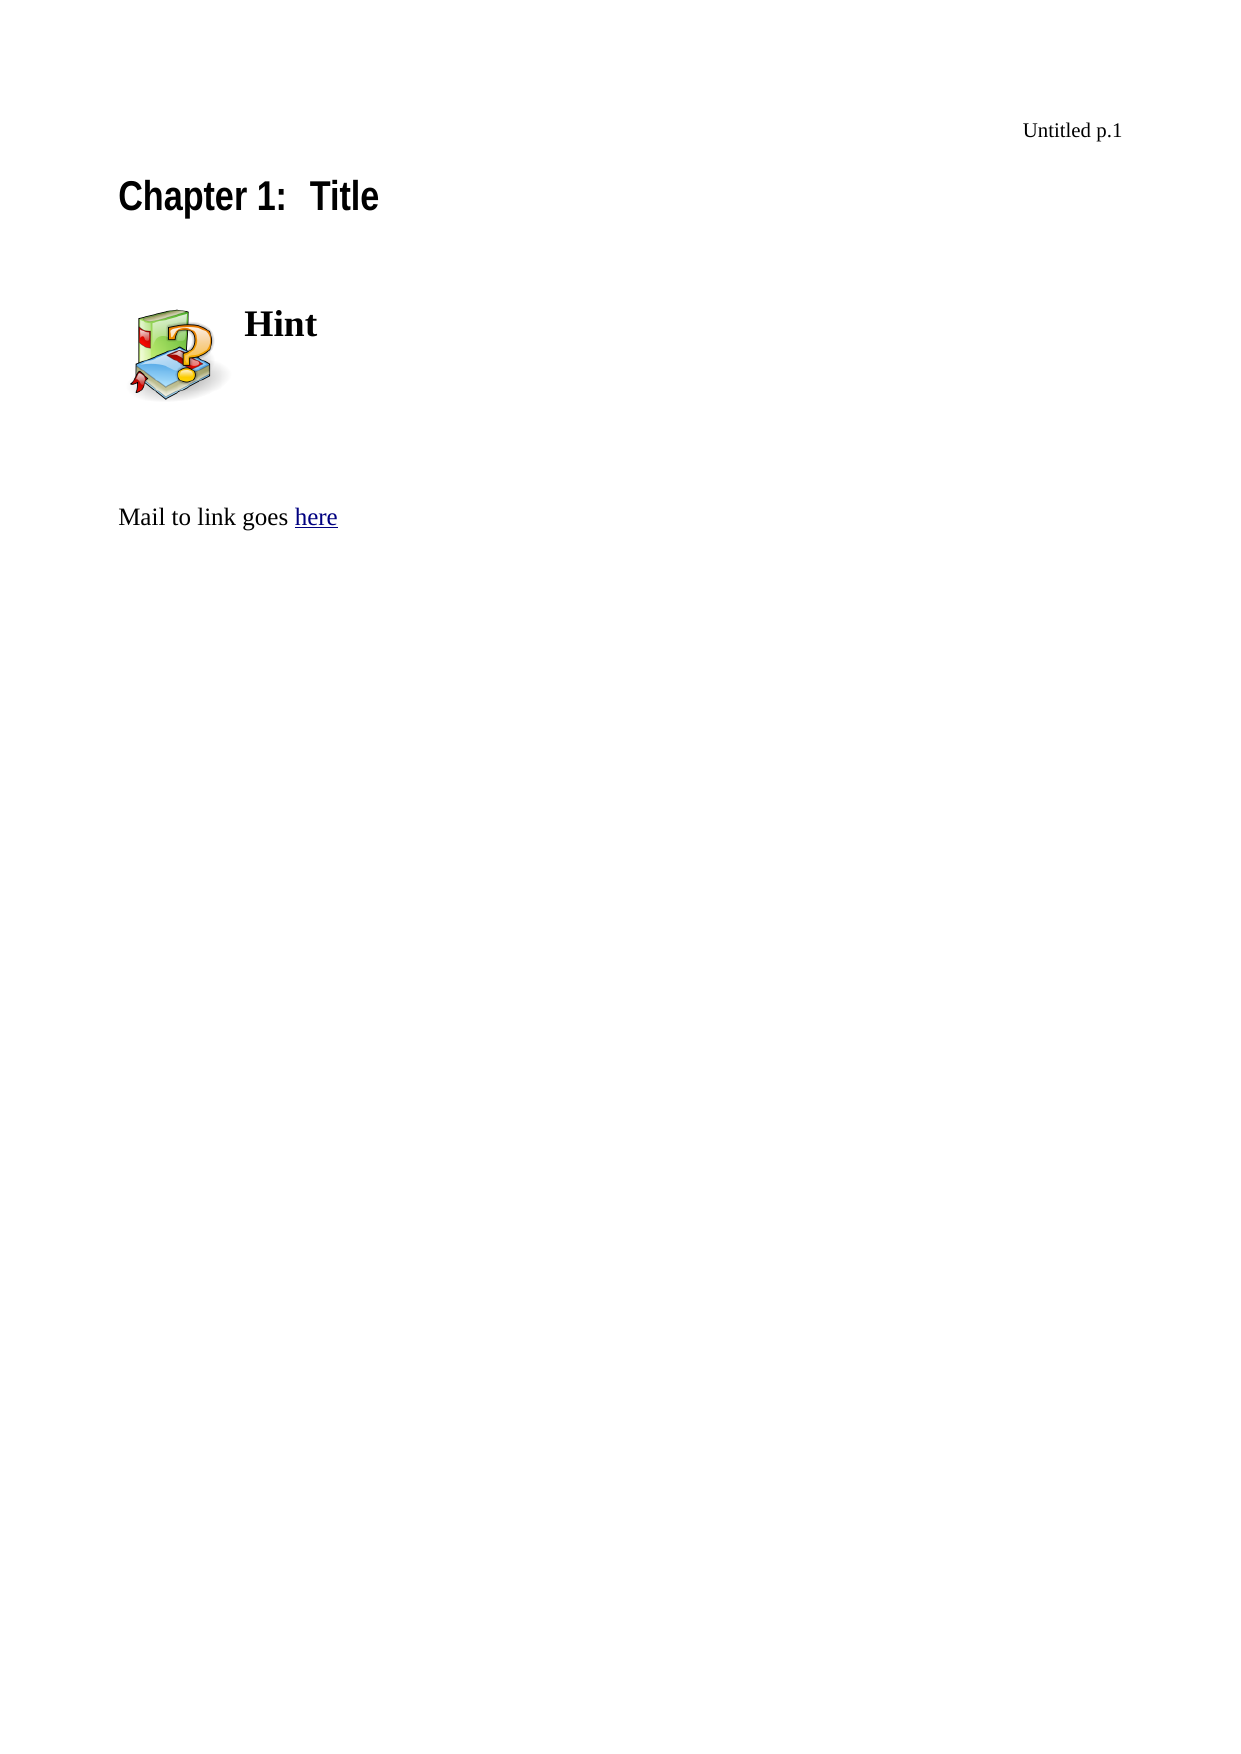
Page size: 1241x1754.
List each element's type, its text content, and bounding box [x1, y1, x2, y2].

table_header [118, 295, 238, 444]
table_cell [239, 350, 1122, 444]
table_header Hint [239, 295, 1122, 350]
title Title [118, 172, 1122, 219]
text Mail to link goes here [118, 502, 1122, 531]
picture [123, 301, 233, 410]
